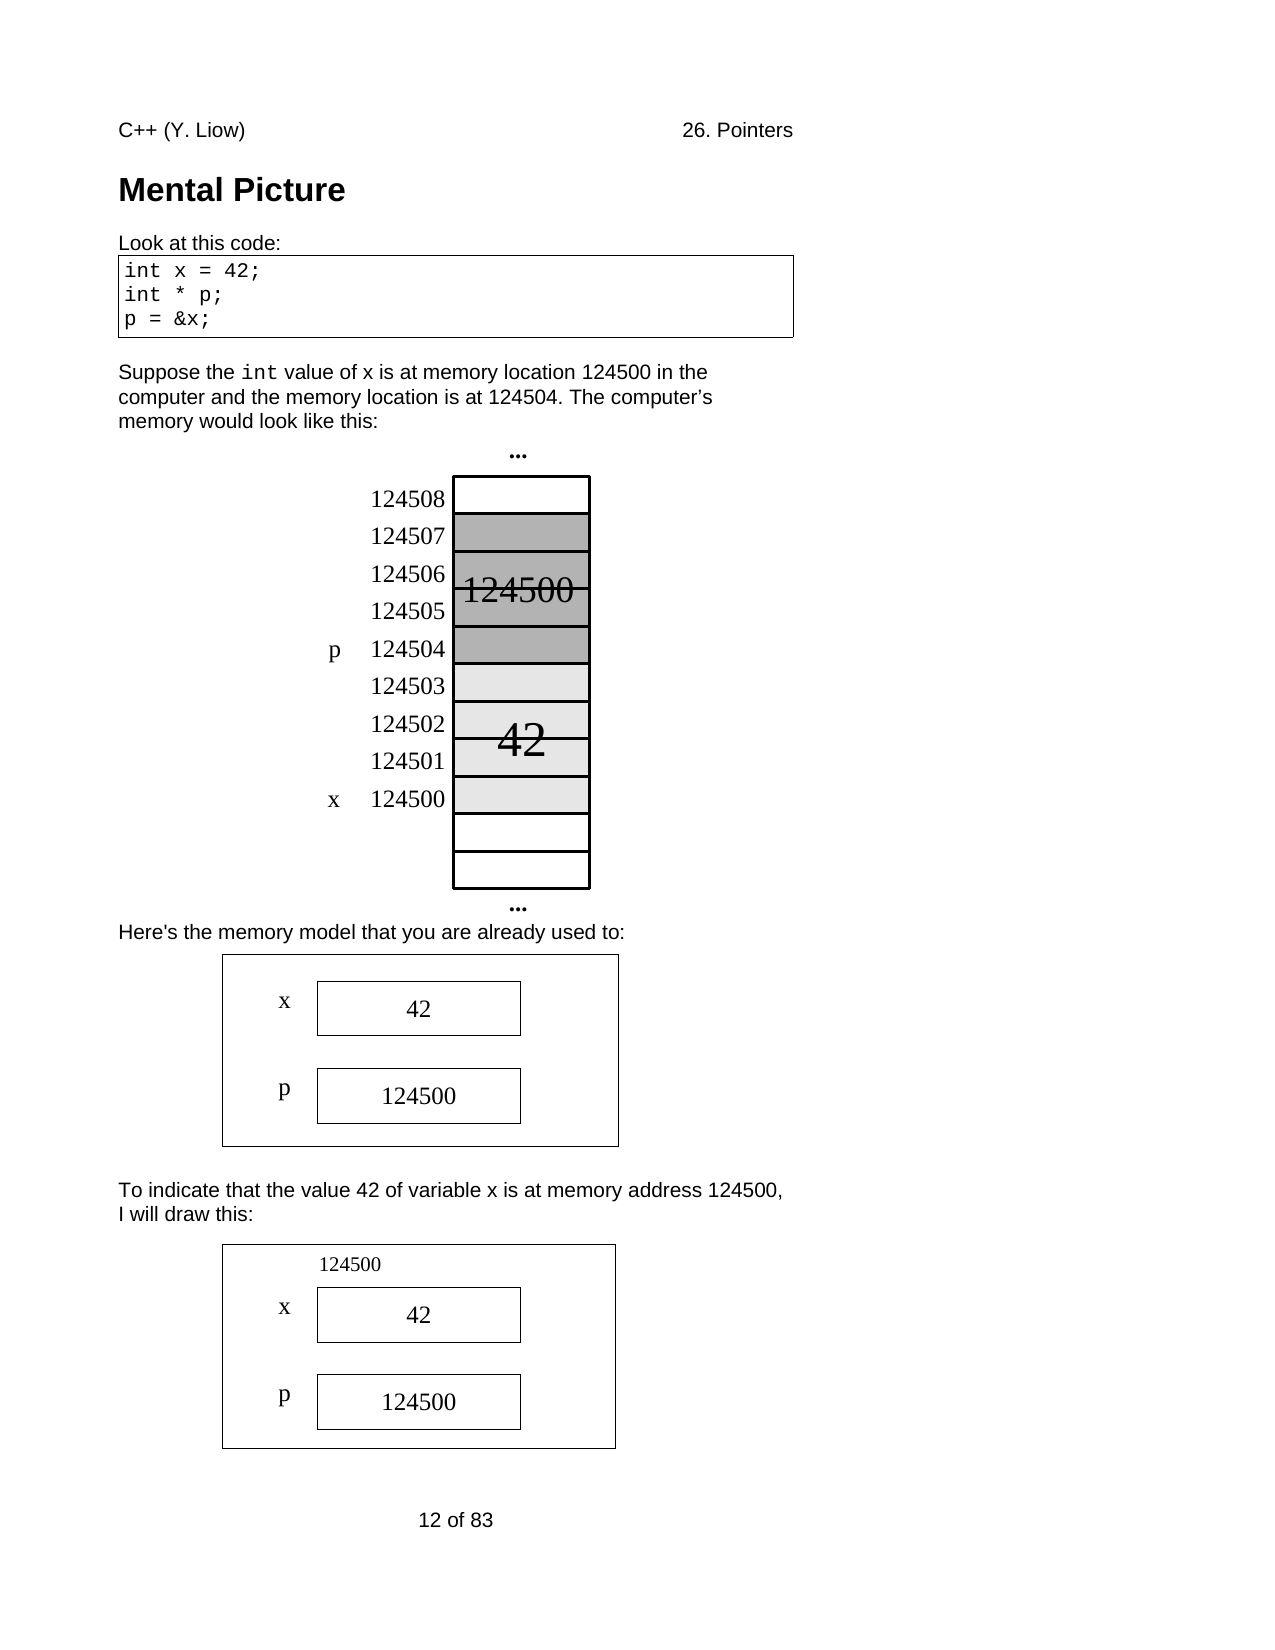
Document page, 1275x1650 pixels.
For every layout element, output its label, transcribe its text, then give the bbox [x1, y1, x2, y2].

text Look at this code: [118, 231, 793, 254]
text Mental Picture [118, 171, 793, 208]
text To indicate that the value 42 of variable x is at memory address 124500, I will draw this: [118, 1179, 793, 1226]
text Here's the memory model that you are already used to: [118, 920, 793, 943]
text Suppose the int value of x is at memory location 124500 in the computer and the memory location is at 124504. The computer’s memory would look like this: [118, 361, 793, 432]
table_header int x = 42; int * p; p = &x; [119, 256, 793, 337]
